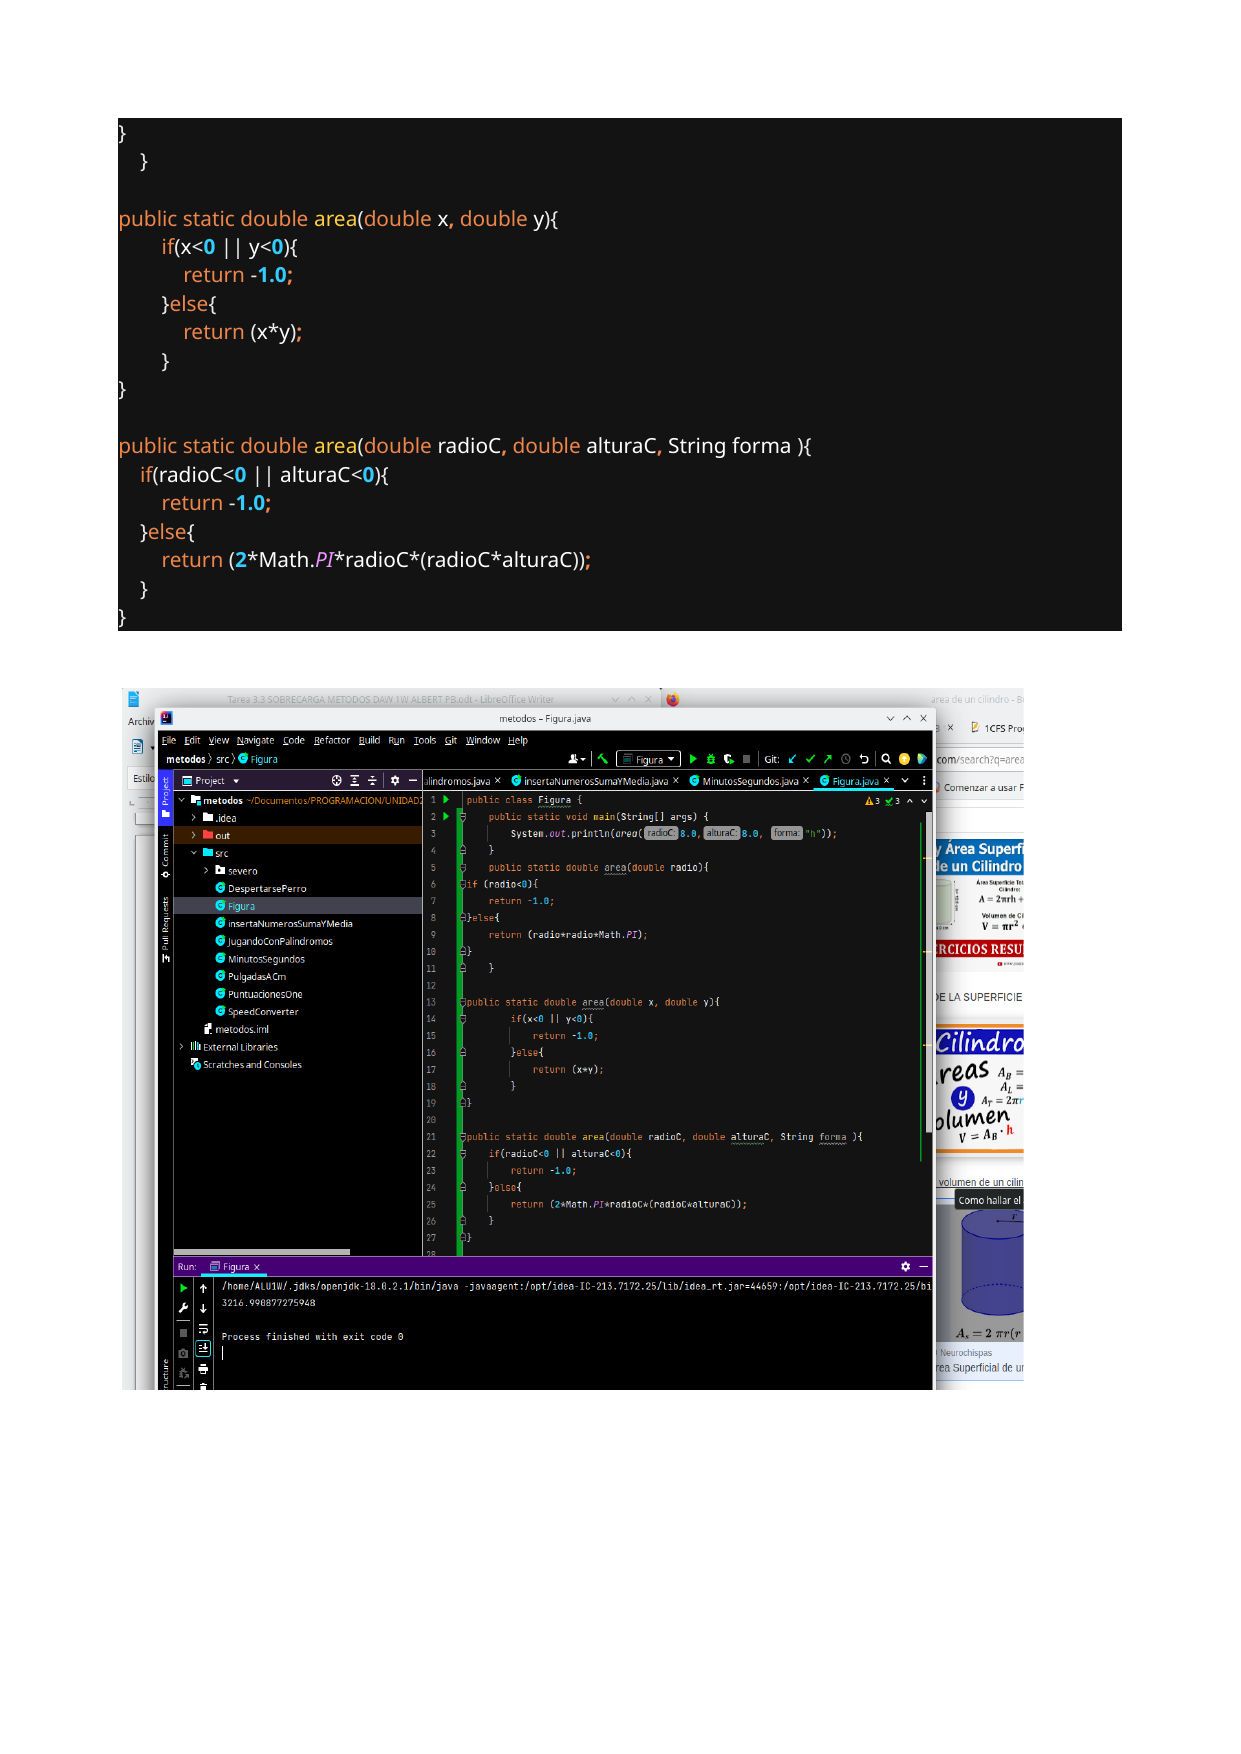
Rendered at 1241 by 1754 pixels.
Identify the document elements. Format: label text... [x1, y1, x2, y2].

text } } public static double area(double x, double y){ if(x<0 || y<0){ return -1.0; }else{ return (x*y); } } public static double area(double radioC, double alturaC, String forma ){ if(radioC<0 || alturaC<0){ return -1.0; }else{ return (2*Math.PI*radioC*(radioC*alturaC)); } } [118, 118, 1122, 631]
